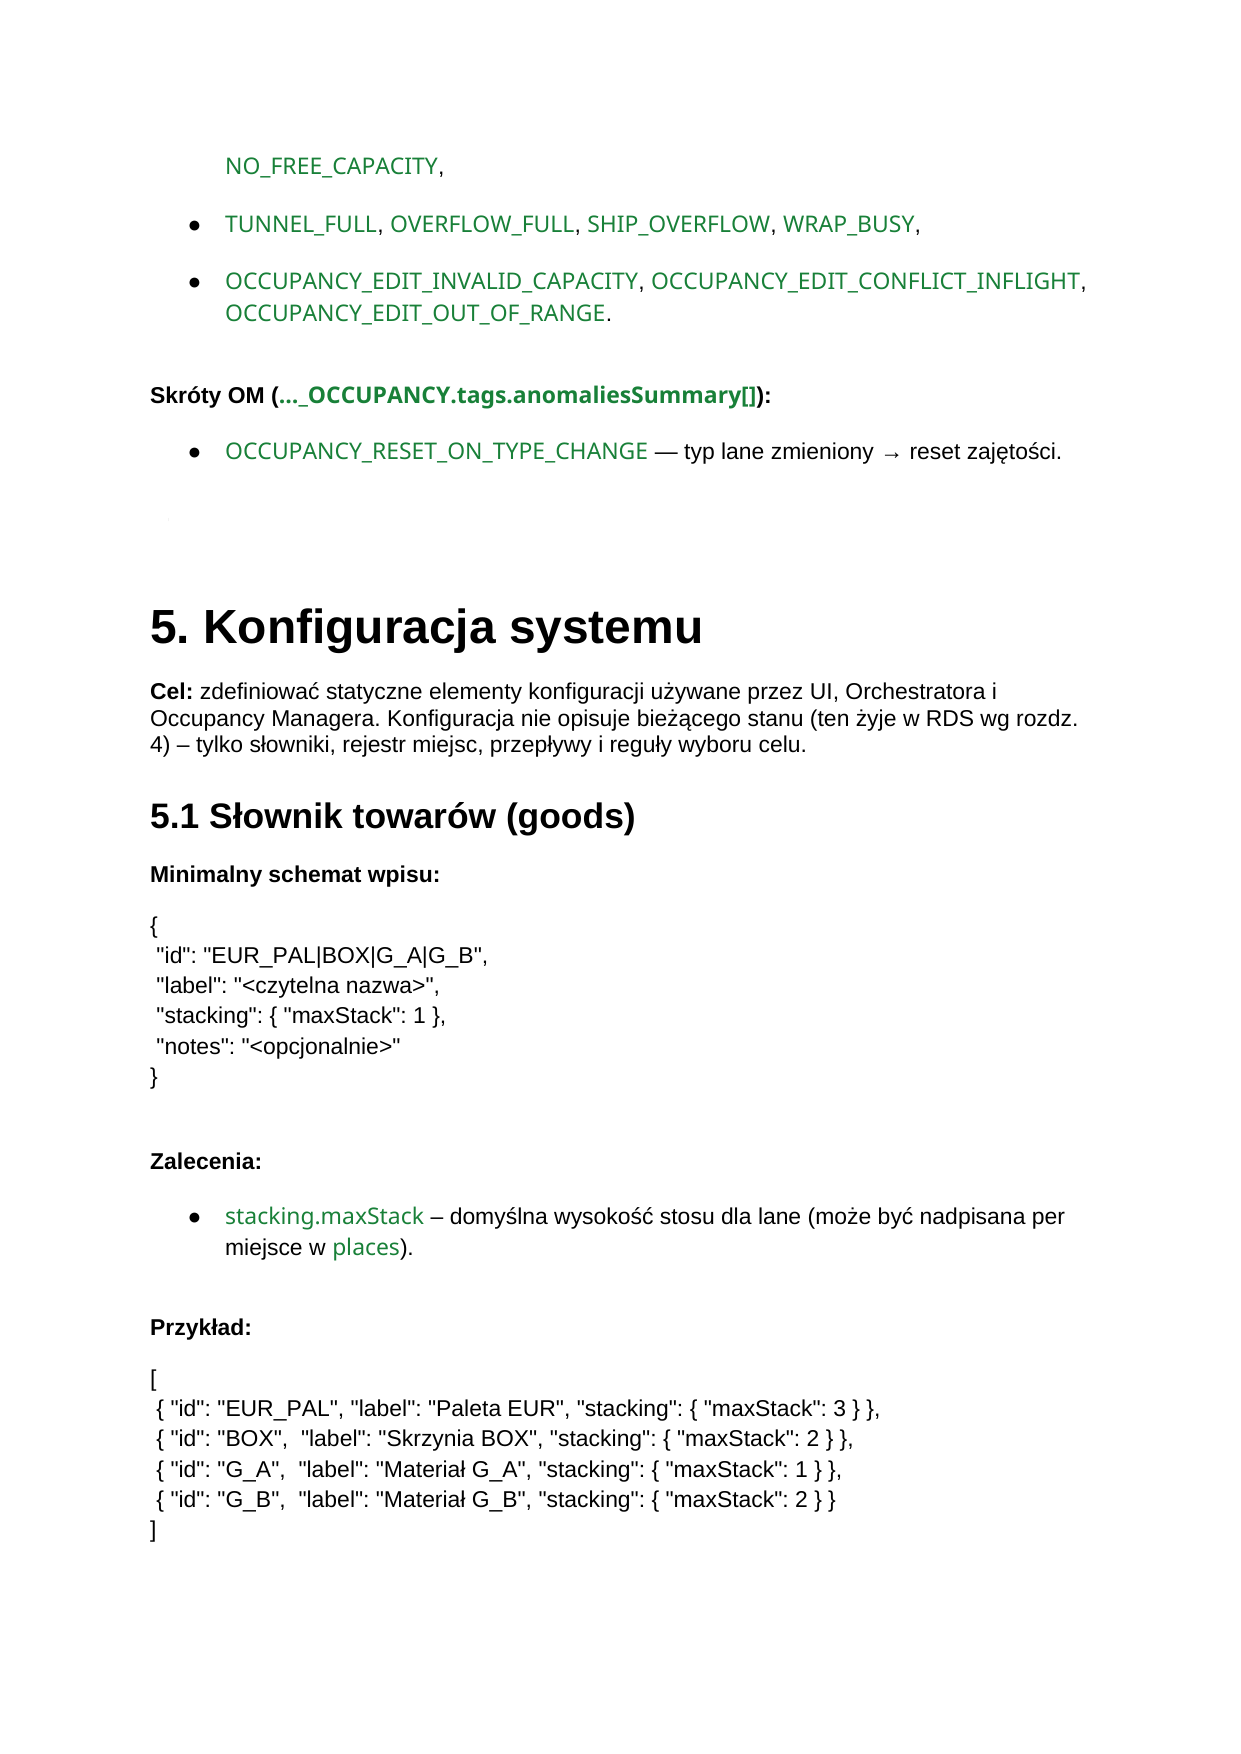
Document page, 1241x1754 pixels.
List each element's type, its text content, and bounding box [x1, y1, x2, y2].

list stacking.maxStack – domyślna wysokość stosu dla lane (może być nadpisana per miejsce w places). [187, 1200, 1090, 1288]
text { "id": "BOX", "label": "Skrzynia BOX", "stacking": { "maxStack": 2 } }, [150, 1425, 1090, 1452]
text { "id": "G_B", "label": "Materiał G_B", "stacking": { "maxStack": 2 } } [150, 1486, 1090, 1512]
list OCCUPANCY_RESET_ON_TYPE_CHANGE — typ lane zmieniony → reset zajętości. [187, 435, 1090, 493]
subtitle 5.1 Słownik towarów (goods) [150, 795, 1090, 836]
text Minimalny schemat wpisu: [150, 861, 1090, 887]
text Zalecenia: [150, 1148, 1090, 1175]
text "label": "<czytelna nazwa>", [150, 972, 1090, 999]
list TUNNEL_FULL, OVERFLOW_FULL, SHIP_OVERFLOW, WRAP_BUSY, [187, 208, 1090, 265]
list OCCUPANCY_EDIT_INVALID_CAPACITY, OCCUPANCY_EDIT_CONFLICT_INFLIGHT, OCCUPANCY_EDIT_OUT_OF_RANGE. [187, 265, 1090, 354]
text { [150, 912, 1090, 938]
text "notes": "<opcjonalnie>" [150, 1033, 1090, 1059]
text ] [150, 1516, 1090, 1542]
text "stacking": { "maxStack": 1 }, [150, 1002, 1090, 1029]
text Skróty OM (…_OCCUPANCY.tags.anomaliesSummary[]): [150, 379, 1090, 410]
text [ [150, 1365, 1090, 1391]
text "id": "EUR_PAL|BOX|G_A|G_B", [150, 942, 1090, 968]
subtitle 5. Konfiguracja systemu [150, 598, 1090, 653]
text } [150, 1063, 1090, 1089]
text { "id": "EUR_PAL", "label": "Paleta EUR", "stacking": { "maxStack": 3 } }, [150, 1395, 1090, 1421]
list NO_FREE_CAPACITY, [187, 150, 1090, 208]
text Przykład: [150, 1313, 1090, 1340]
text { "id": "G_A", "label": "Materiał G_A", "stacking": { "maxStack": 1 } }, [150, 1456, 1090, 1482]
text Cel: zdefiniować statyczne elementy konfiguracji używane przez UI, Orchestratora i Occupancy Managera. Konfiguracja nie opisuje bieżącego stanu (ten żyje w RDS wg rozdz. 4) – tylko słowniki, rejestr miejsc, przepływy i reguły wyboru celu. [150, 678, 1090, 757]
